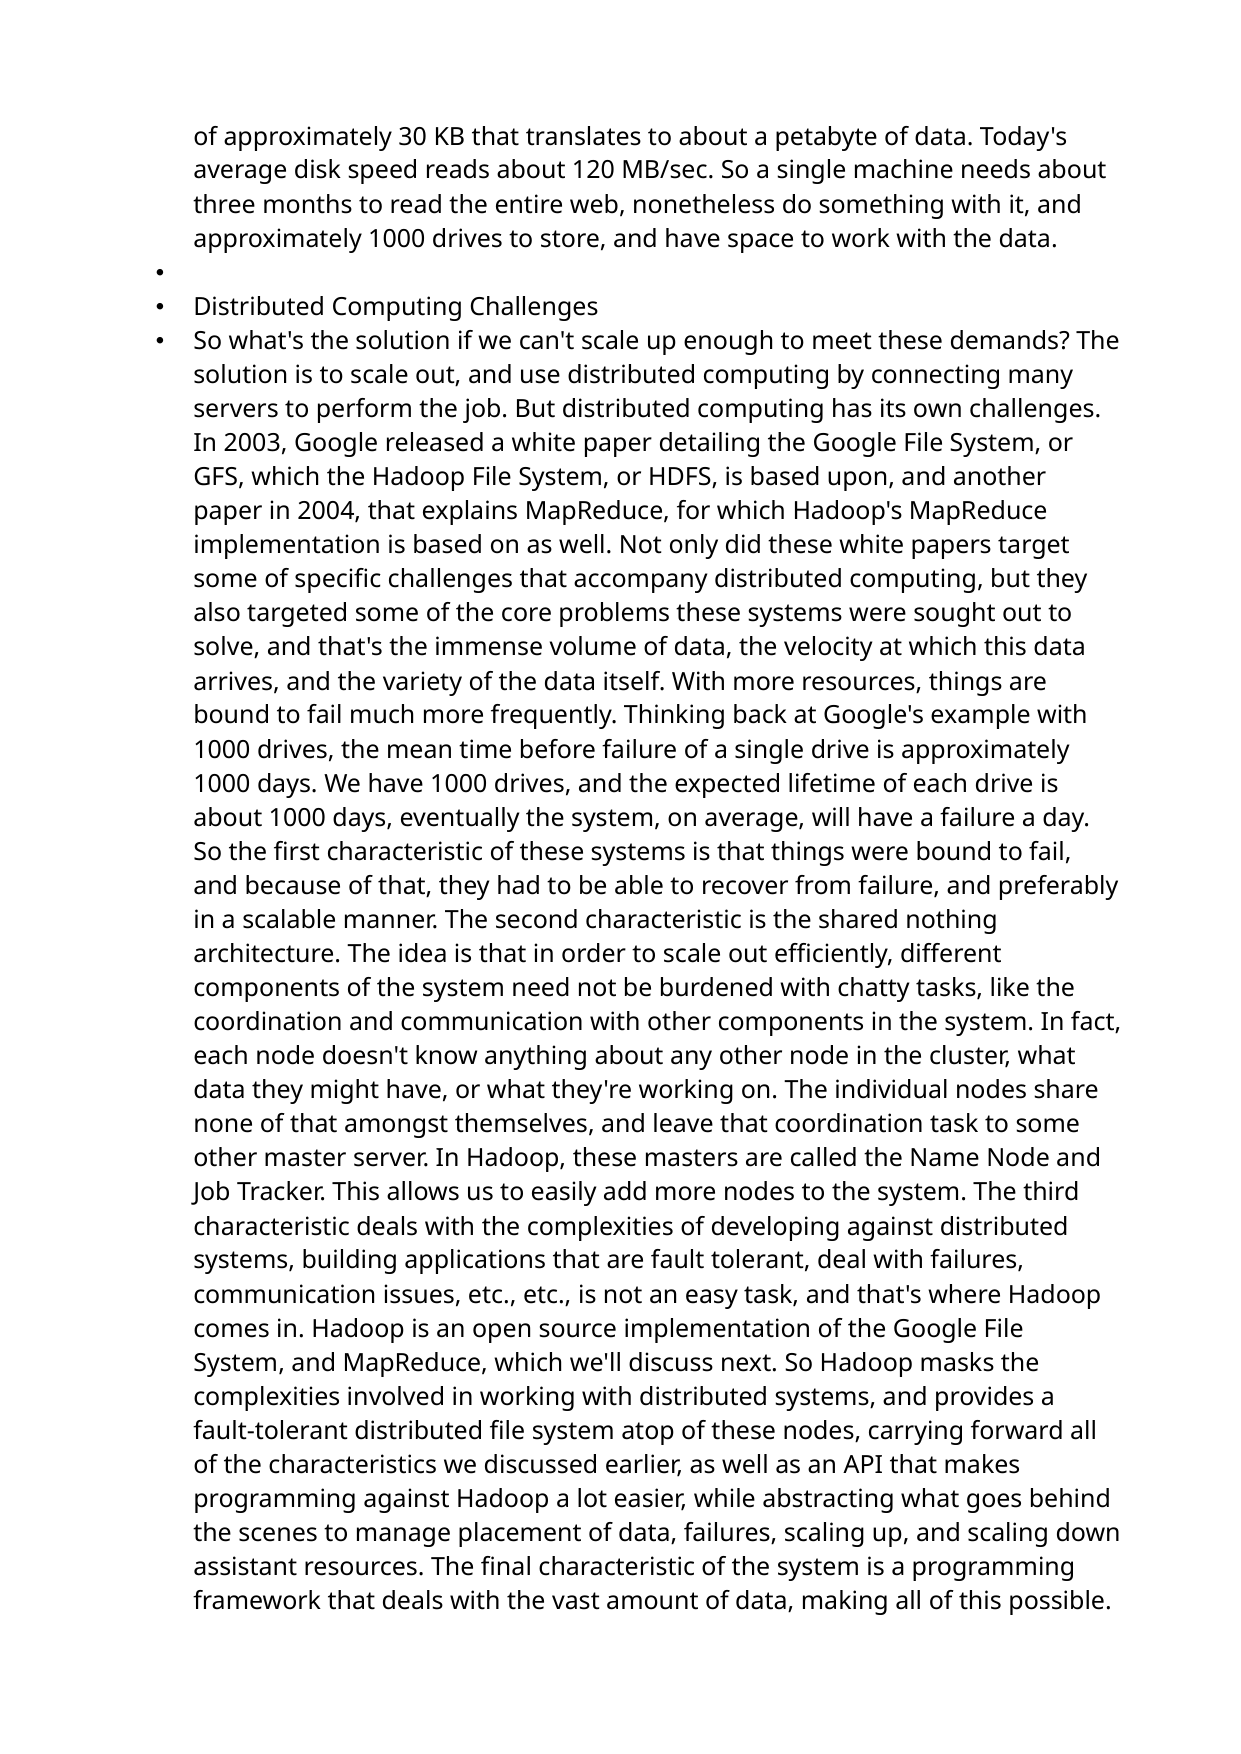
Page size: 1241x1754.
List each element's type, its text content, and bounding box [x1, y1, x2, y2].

list So what's the solution if we can't scale up enough to meet these demands? The solution is to scale out, and use distributed computing by connecting many servers to perform the job. But distributed computing has its own challenges. In 2003, Google released a white paper detailing the Google File System, or GFS, which the Hadoop File System, or HDFS, is based upon, and another paper in 2004, that explains MapReduce, for which Hadoop's MapReduce implementation is based on as well. Not only did these white papers target some of specific challenges that accompany distributed computing, but they also targeted some of the core problems these systems were sought out to solve, and that's the immense volume of data, the velocity at which this data arrives, and the variety of the data itself. With more resources, things are bound to fail much more frequently. Thinking back at Google's example with 1000 drives, the mean time before failure of a single drive is approximately 1000 days. We have 1000 drives, and the expected lifetime of each drive is about 1000 days, eventually the system, on average, will have a failure a day. So the first characteristic of these systems is that things were bound to fail, and because of that, they had to be able to recover from failure, and preferably in a scalable manner. The second characteristic is the shared nothing architecture. The idea is that in order to scale out efficiently, different components of the system need not be burdened with chatty tasks, like the coordination and communication with other components in the system. In fact, each node doesn't know anything about any other node in the cluster, what data they might have, or what they're working on. The individual nodes share none of that amongst themselves, and leave that coordination task to some other master server. In Hadoop, these masters are called the Name Node and Job Tracker. This allows us to easily add more nodes to the system. The third characteristic deals with the complexities of developing against distributed systems, building applications that are fault tolerant, deal with failures, communication issues, etc., etc., is not an easy task, and that's where Hadoop comes in. Hadoop is an open source implementation of the Google File System, and MapReduce, which we'll discuss next. So Hadoop masks the complexities involved in working with distributed systems, and provides a fault-tolerant distributed file system atop of these nodes, carrying forward all of the characteristics we discussed earlier, as well as an API that makes programming against Hadoop a lot easier, while abstracting what goes behind the scenes to manage placement of data, failures, scaling up, and scaling down assistant resources. The final characteristic of the system is a programming framework that deals with the vast amount of data, making all of this possible. [156, 322, 1122, 1617]
list Distributed Computing Challenges [156, 288, 1122, 322]
list of approximately 30 KB that translates to about a petabyte of data. Today's average disk speed reads about 120 MB/sec. So a single machine needs about three months to read the entire web, nonetheless do something with it, and approximately 1000 drives to store, and have space to work with the data. [156, 118, 1122, 254]
